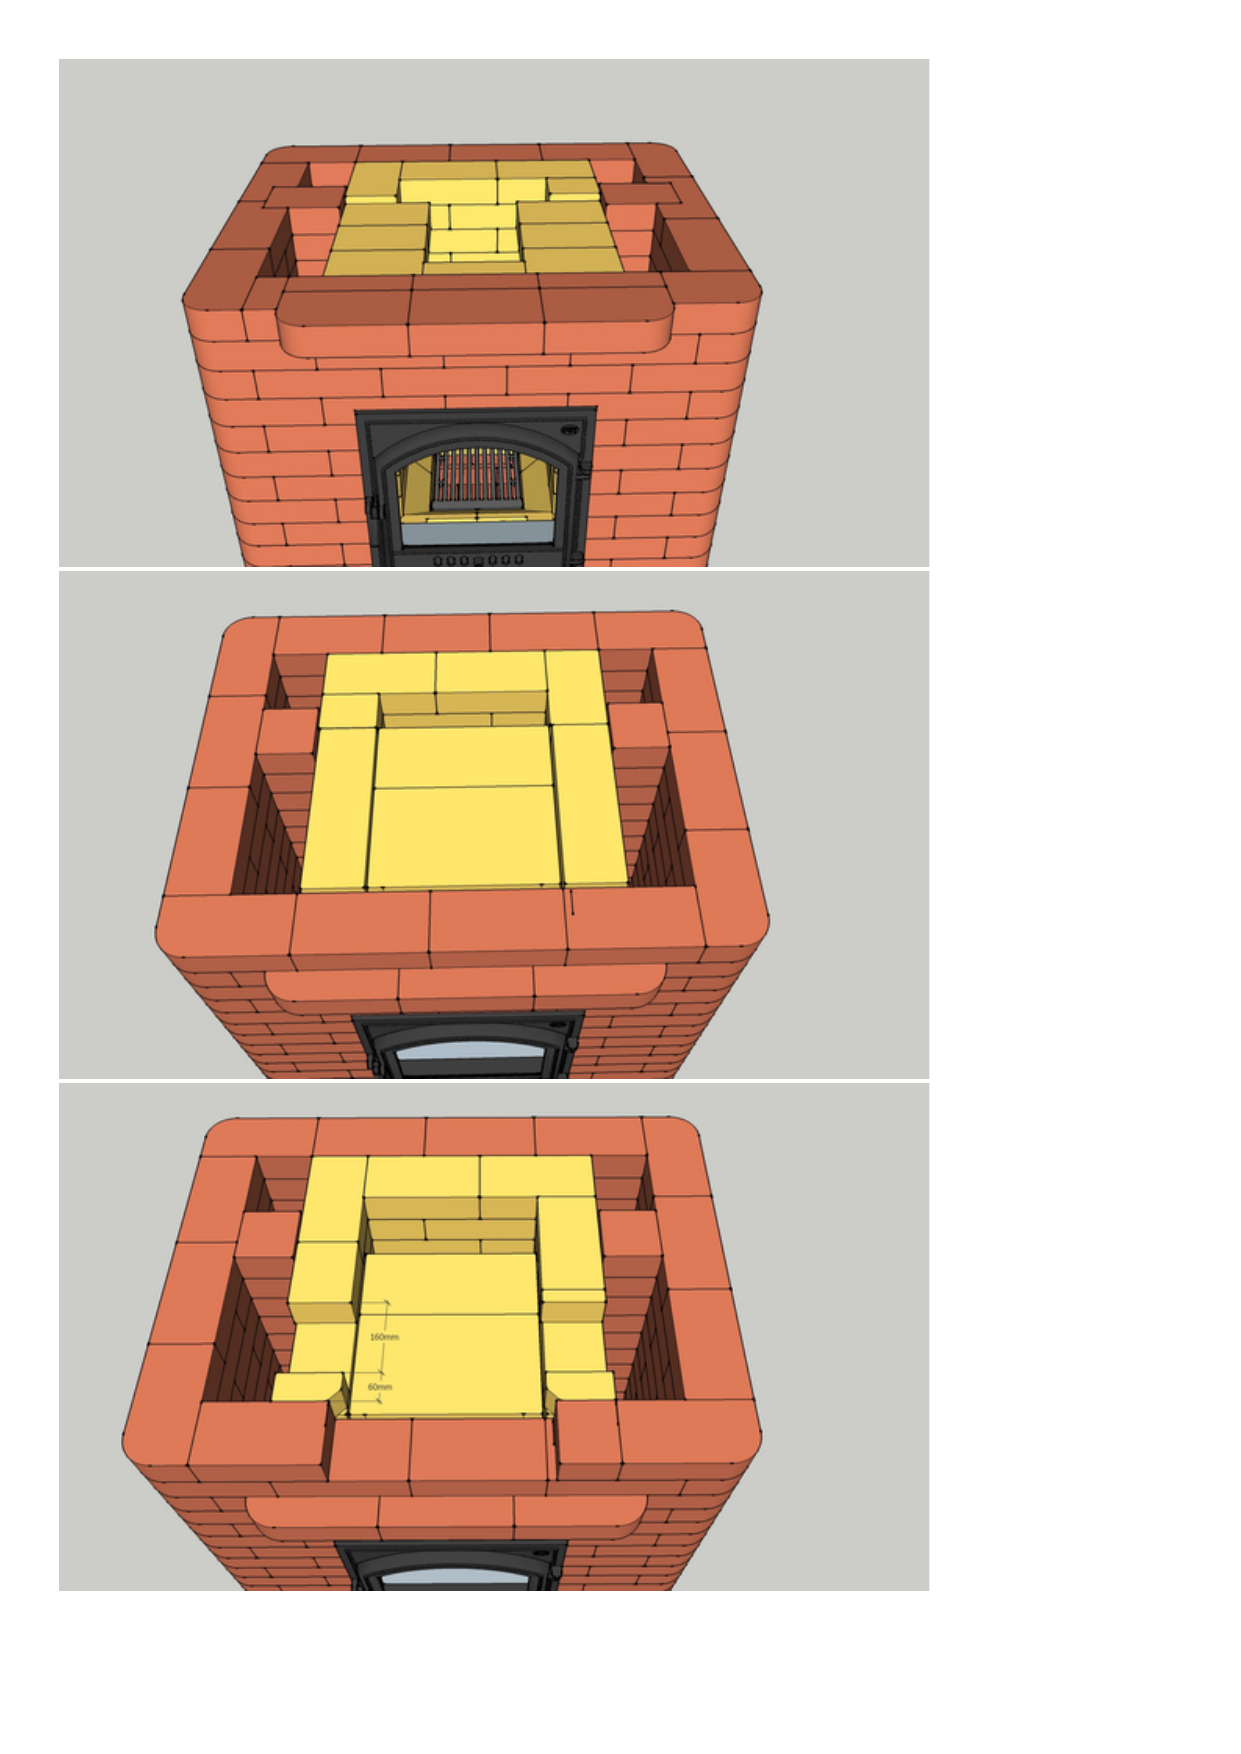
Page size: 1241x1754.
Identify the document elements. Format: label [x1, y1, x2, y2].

picture [59, 1083, 930, 1591]
picture [59, 59, 930, 567]
picture [59, 571, 930, 1079]
